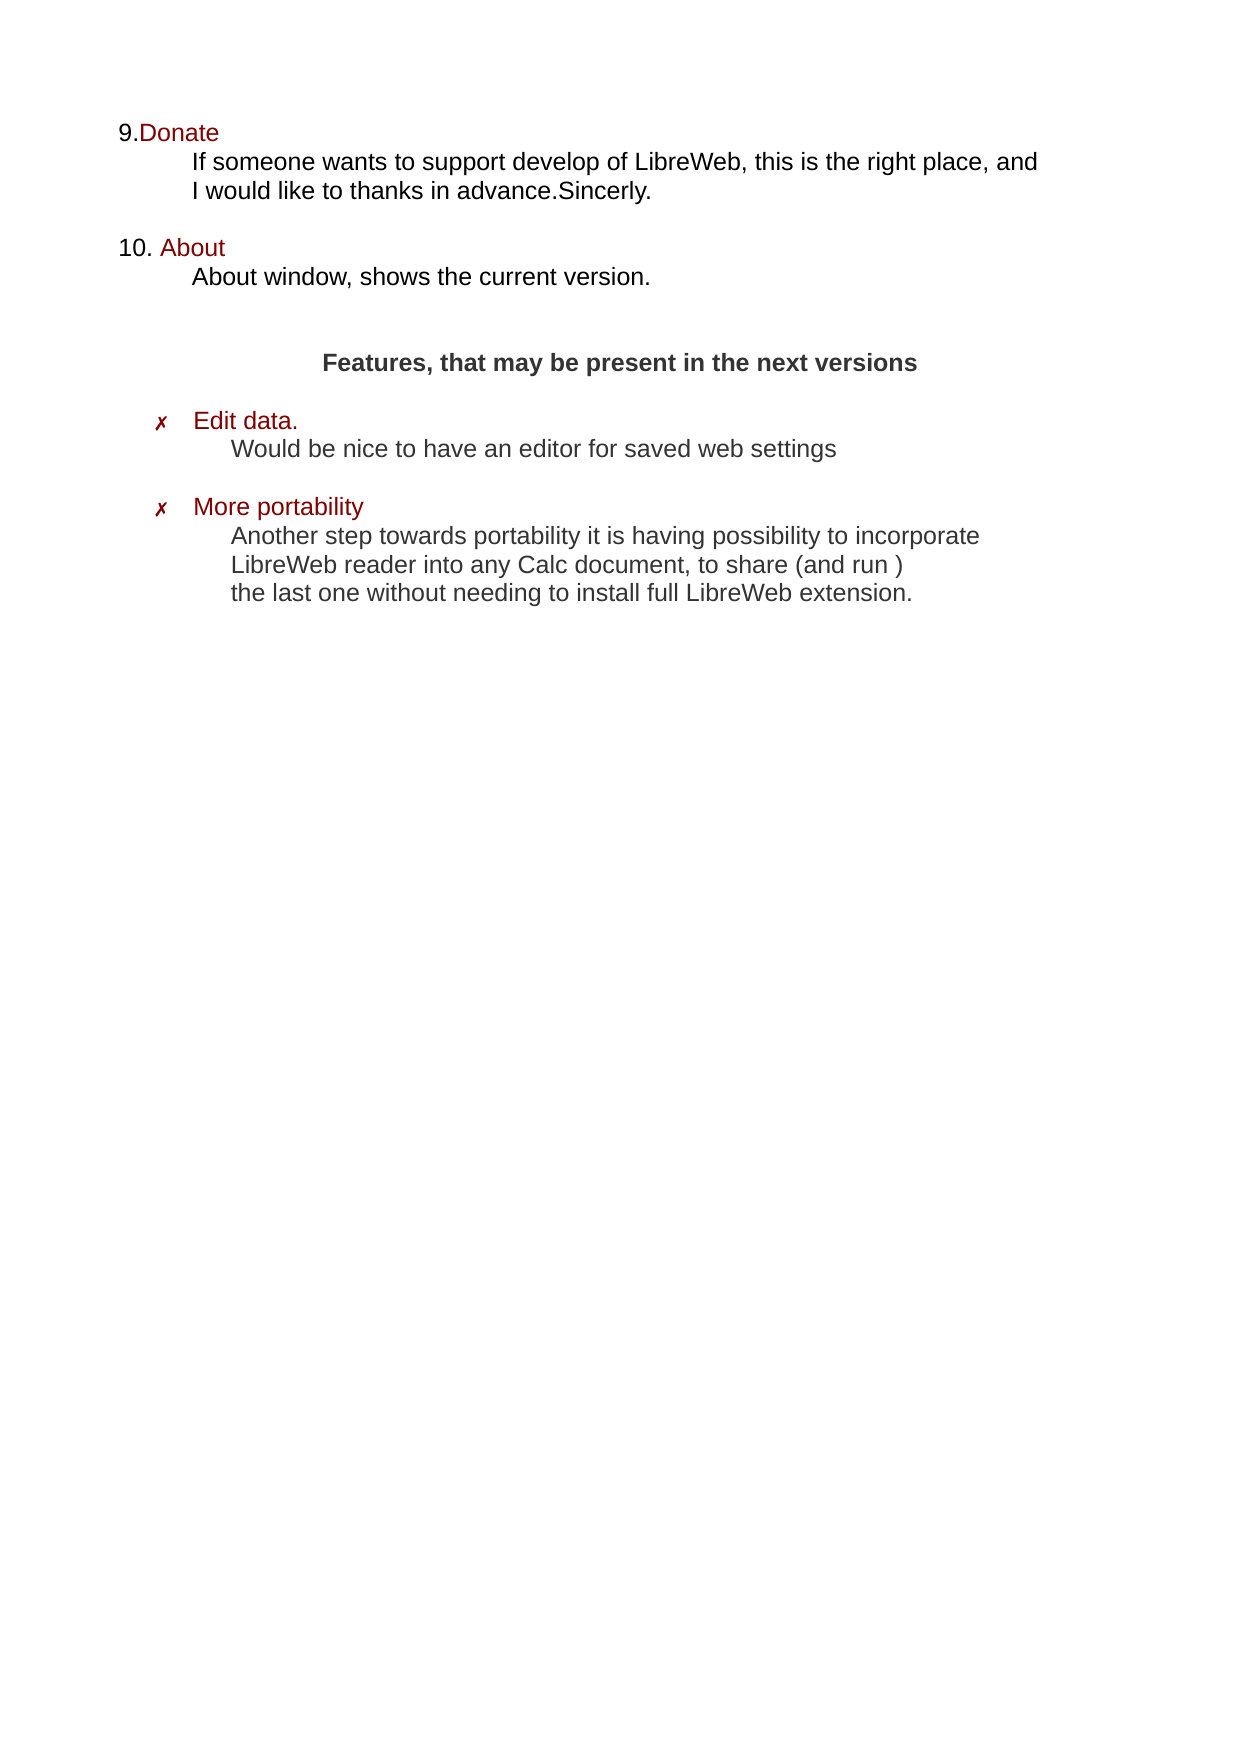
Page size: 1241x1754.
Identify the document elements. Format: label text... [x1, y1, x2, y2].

list More portability [156, 492, 1122, 521]
text I would like to thanks in advance.Sincerly. [118, 176, 1122, 204]
list Another step towards portability it is having possibility to incorporate [193, 521, 1122, 549]
list Would be nice to have an editor for saved web settings [193, 434, 1122, 463]
list LibreWeb reader into any Calc document, to share (and run ) [193, 549, 1122, 578]
text About window, shows the current version. [118, 262, 1122, 291]
list the last one without needing to install full LibreWeb extension. [193, 578, 1122, 607]
list Edit data. [156, 406, 1122, 434]
text If someone wants to support develop of LibreWeb, this is the right place, and [118, 147, 1122, 176]
text 10. About [118, 233, 1122, 262]
text 9.Donate [118, 118, 1122, 147]
text Features, that may be present in the next versions [118, 348, 1122, 377]
